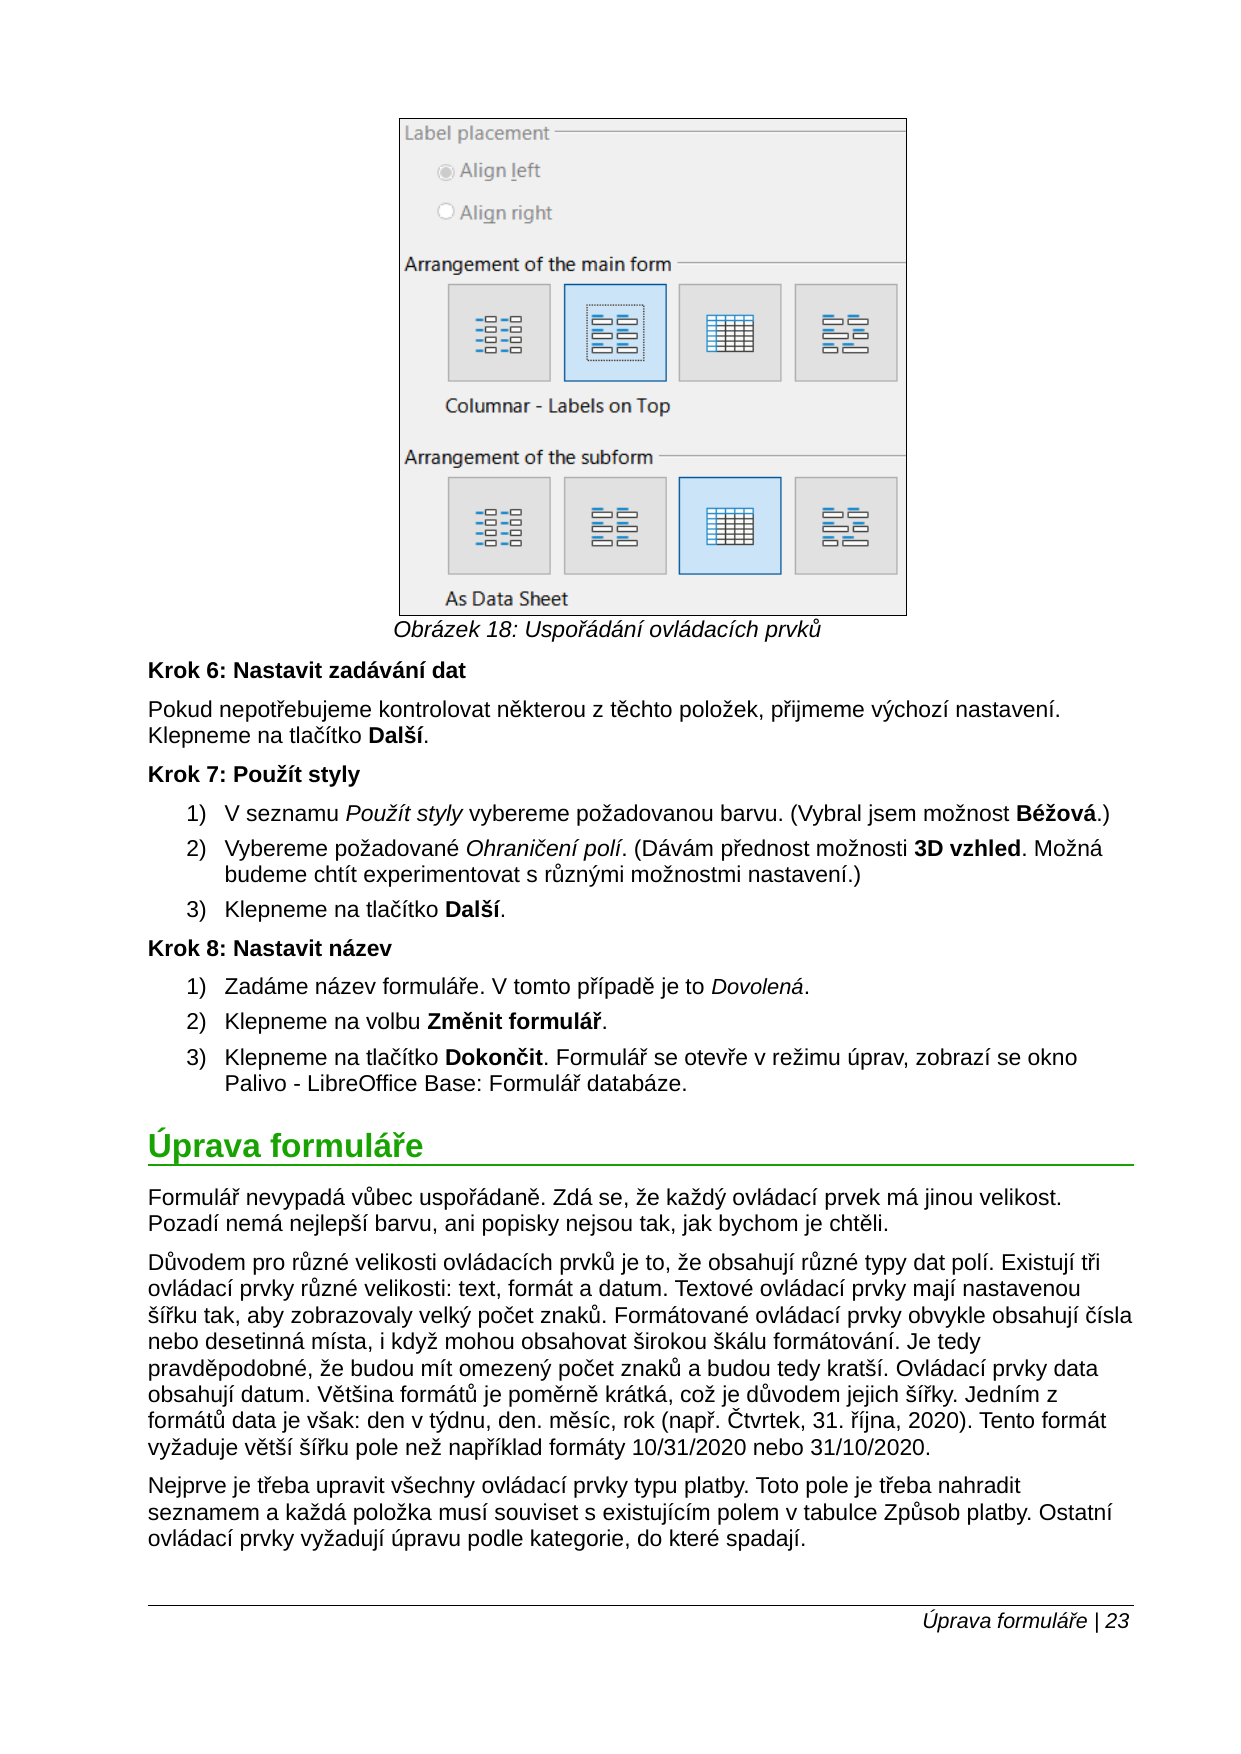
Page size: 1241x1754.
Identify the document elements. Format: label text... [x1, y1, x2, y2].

text Krok 7: Použít styly [148, 761, 1134, 787]
text Krok 8: Nastavit název [148, 935, 1134, 961]
list Klepneme na tlačítko Dokončit. Formulář se otevře v režimu úprav, zobrazí se okno Palivo - LibreOffice Base: Formulář databáze. [207, 1043, 1134, 1096]
list Vybereme požadované Ohraničení polí. (Dávám přednost možnosti 3D vzhled. Možná budeme chtít experimentovat s různými možnostmi nastavení.) [207, 835, 1134, 887]
picture [400, 119, 906, 615]
text Obrázek 18: Uspořádání ovládacích prvků [393, 118, 906, 642]
list V seznamu Použít styly vybereme požadovanou barvu. (Vybral jsem možnost Béžová.) [207, 799, 1134, 826]
text Formulář nevypadá vůbec uspořádaně. Zdá se, že každý ovládací prvek má jinou velikost. Pozadí nemá nejlepší barvu, ani popisky nejsou tak, jak bychom je chtěli. [148, 1184, 1134, 1237]
list Zadáme název formuláře. V tomto případě je to Dovolená. [207, 973, 1134, 999]
text Krok 6: Nastavit zadávání dat [148, 657, 1134, 683]
text Důvodem pro různé velikosti ovládacích prvků je to, že obsahují různé typy dat polí. Existují tři ovládací prvky různé velikosti: text, formát a datum. Textové ovládací prvky mají nastavenou šířku tak, aby zobrazovaly velký počet znaků. Formátované ovládací prvky obvykle obsahují čísla nebo desetinná místa, i když mohou obsahovat širokou škálu formátování. Je tedy pravděpodobné, že budou mít omezený počet znaků a budou tedy kratší. Ovládací prvky data obsahují datum. Většina formátů je poměrně krátká, což je důvodem jejich šířky. Jedním z formátů data je však: den v týdnu, den. měsíc, rok (např. Čtvrtek, 31. října, 2020). Tento formát vyžaduje větší šířku pole než například formáty 10/31/2020 nebo 31/10/2020. [148, 1249, 1134, 1460]
list Klepneme na tlačítko Další. [207, 896, 1134, 923]
text Pokud nepotřebujeme kontrolovat některou z těchto položek, přijmeme výchozí nastavení. Klepneme na tlačítko Další. [148, 696, 1134, 748]
subtitle Úprava formuláře [148, 1126, 1134, 1164]
text Nejprve je třeba upravit všechny ovládací prvky typu platby. Toto pole je třeba nahradit seznamem a každá položka musí souviset s existujícím polem v tabulce Způsob platby. Ostatní ovládací prvky vyžadují úpravu podle kategorie, do které spadají. [148, 1472, 1134, 1551]
list Klepneme na volbu Změnit formulář. [207, 1008, 1134, 1034]
